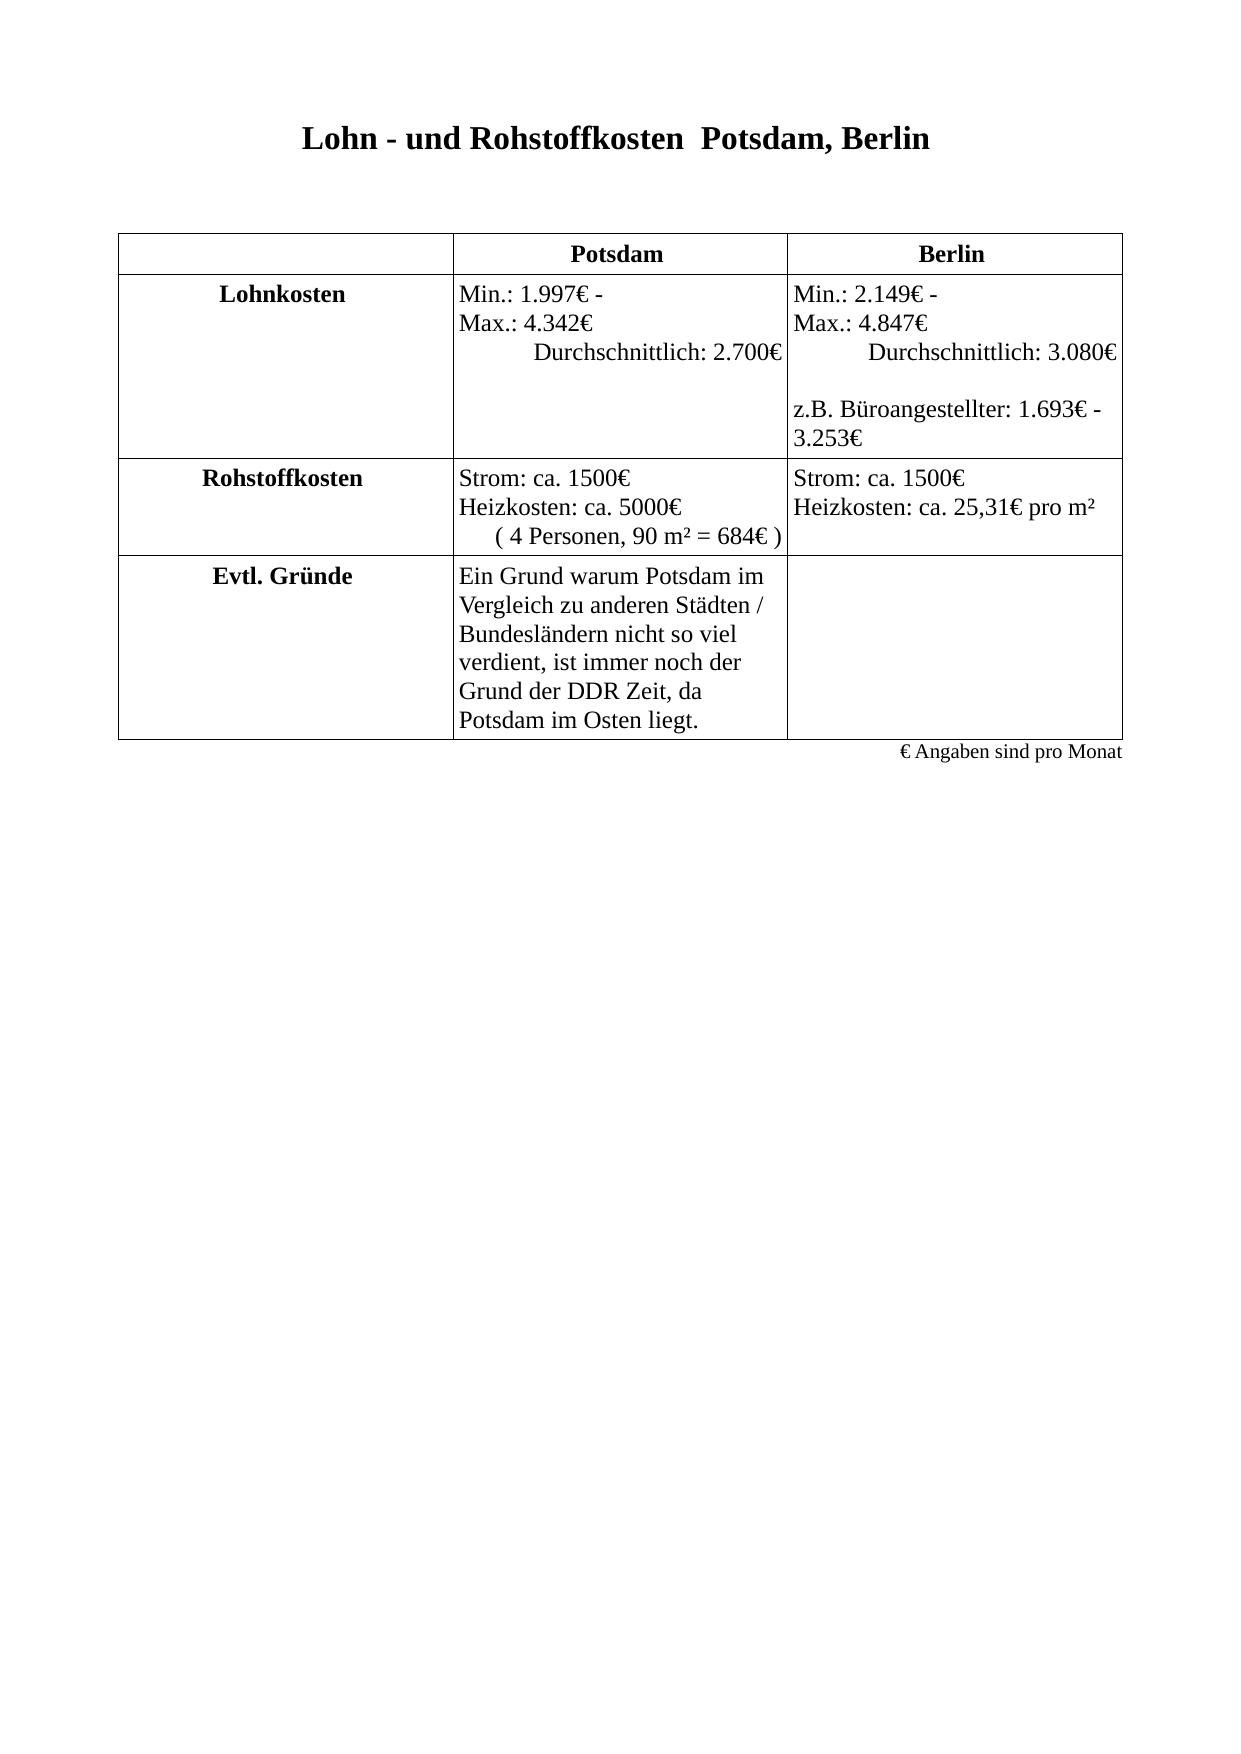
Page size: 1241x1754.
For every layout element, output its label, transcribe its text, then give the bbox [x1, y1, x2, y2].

table_header Potsdam [454, 234, 787, 273]
table_cell Evtl. Gründe [119, 556, 453, 739]
text Lohn - und Rohstoffkosten Potsdam, Berlin [118, 118, 1122, 156]
text € Angaben sind pro Monat [118, 740, 1122, 763]
table_header [119, 234, 453, 273]
table_cell Min.: 2.149€ - Max.: 4.847€ Durchschnittlich: 3.080€ z.B. Büroangestellter: 1.693€ - 3.253€ [788, 275, 1122, 457]
table_header Berlin [788, 234, 1122, 273]
table_cell Lohnkosten [119, 275, 453, 457]
table_cell Rohstoffkosten [119, 459, 453, 555]
table_cell Strom: ca. 1500€ Heizkosten: ca. 5000€ ( 4 Personen, 90 m² = 684€ ) [454, 459, 787, 555]
table_cell Ein Grund warum Potsdam im Vergleich zu anderen Städten / Bundesländern nicht so viel verdient, ist immer noch der Grund der DDR Zeit, da Potsdam im Osten liegt. [454, 556, 787, 739]
table_cell Strom: ca. 1500€ Heizkosten: ca. 25,31€ pro m² [788, 459, 1122, 555]
table_cell Min.: 1.997€ - Max.: 4.342€ Durchschnittlich: 2.700€ [454, 275, 787, 457]
table_cell [788, 556, 1122, 739]
